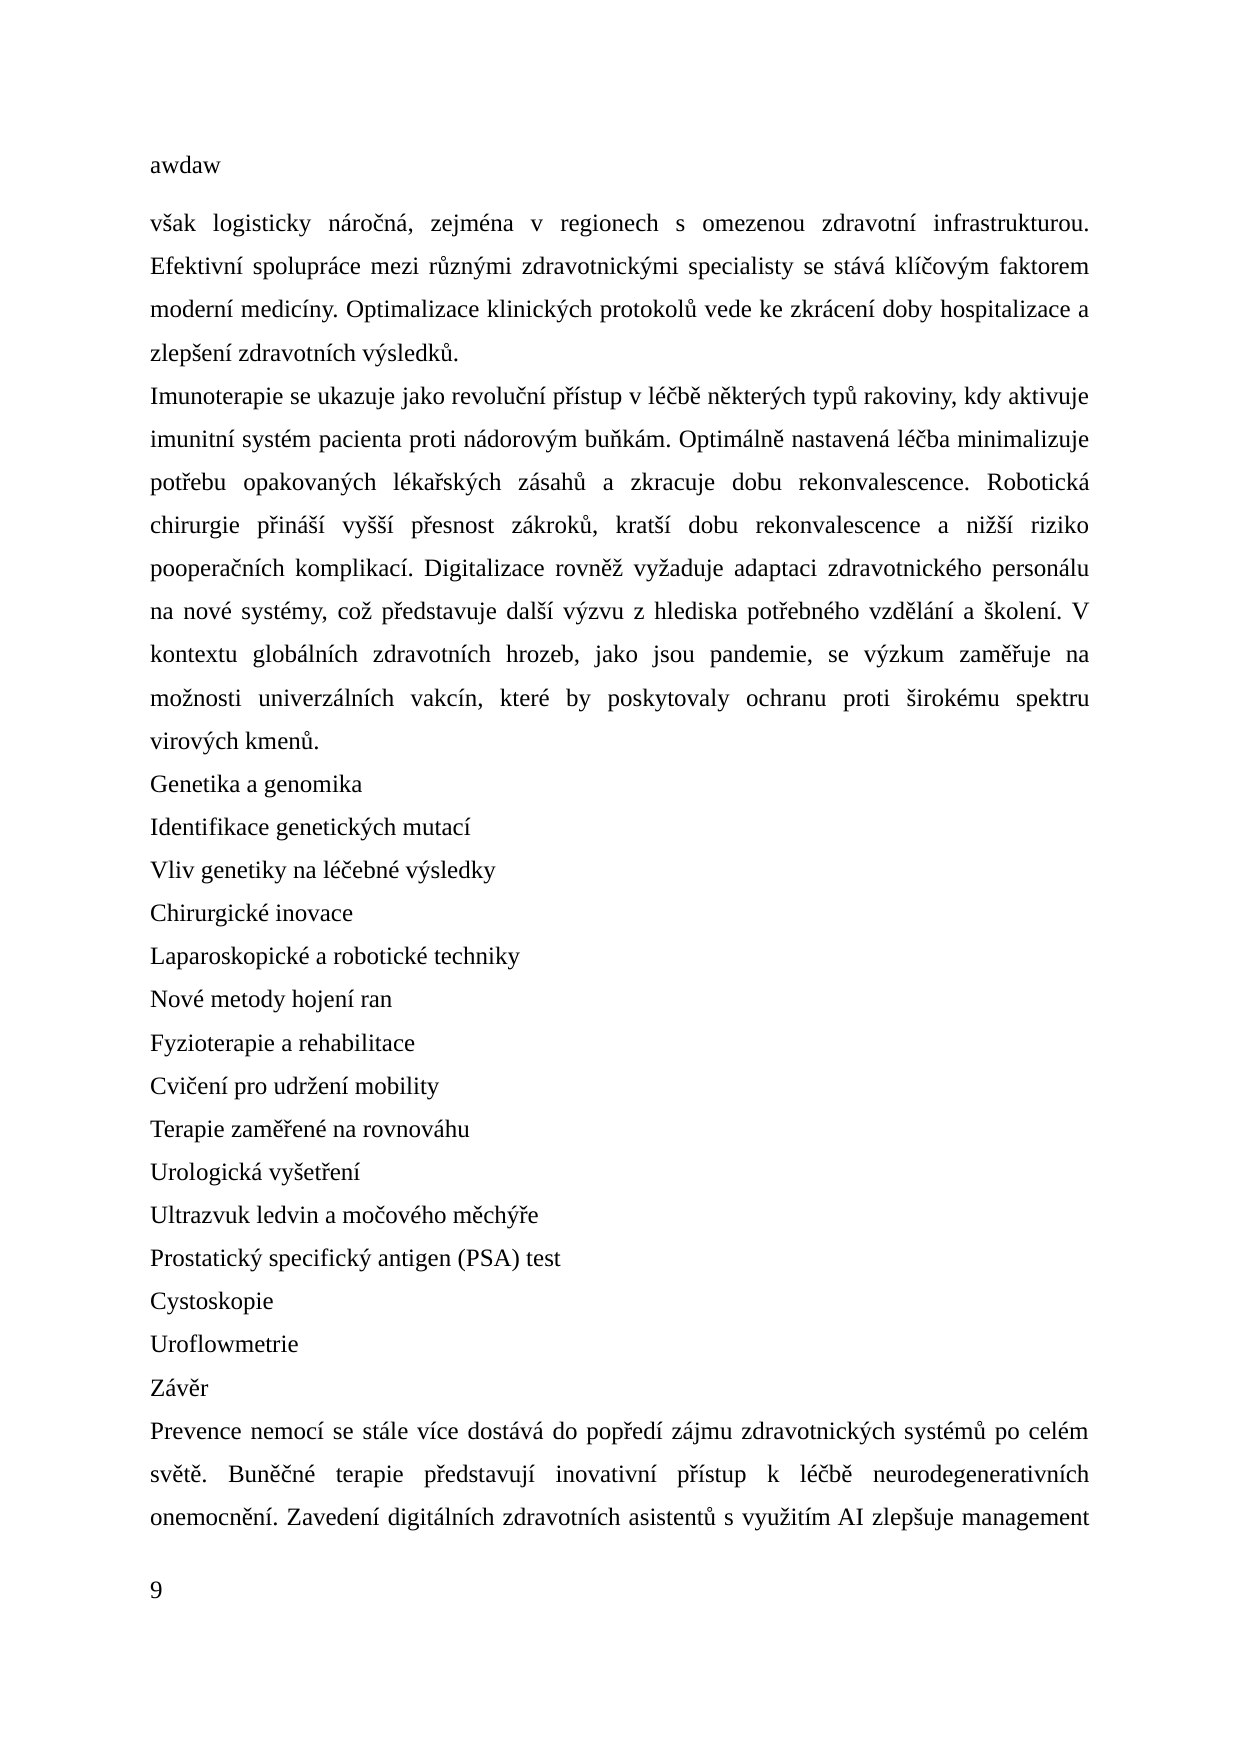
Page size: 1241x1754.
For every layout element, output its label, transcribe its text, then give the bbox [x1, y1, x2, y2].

text Terapie zaměřené na rovnováhu [150, 1114, 1090, 1143]
text Identifikace genetických mutací [150, 812, 1090, 841]
text Genetika a genomika [150, 769, 1090, 798]
text Závěr [150, 1373, 1090, 1401]
text Cystoskopie [150, 1286, 1090, 1315]
text Vliv genetiky na léčebné výsledky [150, 855, 1090, 884]
text Imunoterapie se ukazuje jako revoluční přístup v léčbě některých typů rakoviny, kdy aktivuje imunitní systém pacienta proti nádorovým buňkám. Optimálně nastavená léčba minimalizuje potřebu opakovaných lékařských zásahů a zkracuje dobu rekonvalescence. Robotická chirurgie přináší vyšší přesnost zákroků, kratší dobu rekonvalescence a nižší riziko pooperačních komplikací. Digitalizace rovněž vyžaduje adaptaci zdravotnického personálu na nové systémy, což představuje další výzvu z hlediska potřebného vzdělání a školení. V kontextu globálních zdravotních hrozeb, jako jsou pandemie, se výzkum zaměřuje na možnosti univerzálních vakcín, které by poskytovaly ochranu proti širokému spektru virových kmenů. [150, 381, 1090, 754]
text Fyzioterapie a rehabilitace [150, 1028, 1090, 1056]
text Urologická vyšetření [150, 1157, 1090, 1186]
text Uroflowmetrie [150, 1329, 1090, 1358]
text Cvičení pro udržení mobility [150, 1071, 1090, 1099]
text Prevence nemocí se stále více dostává do popředí zájmu zdravotnických systémů po celém světě. Buněčné terapie představují inovativní přístup k léčbě neurodegenerativních onemocnění. Zavedení digitálních zdravotních asistentů s využitím AI zlepšuje management [150, 1416, 1090, 1531]
text Ultrazvuk ledvin a močového měchýře [150, 1200, 1090, 1229]
text Prostatický specifický antigen (PSA) test [150, 1243, 1090, 1272]
text Laparoskopické a robotické techniky [150, 941, 1090, 970]
text však logisticky náročná, zejména v regionech s omezenou zdravotní infrastrukturou. Efektivní spolupráce mezi různými zdravotnickými specialisty se stává klíčovým faktorem moderní medicíny. Optimalizace klinických protokolů vede ke zkrácení doby hospitalizace a zlepšení zdravotních výsledků. [150, 208, 1090, 366]
text Nové metody hojení ran [150, 984, 1090, 1013]
text Chirurgické inovace [150, 898, 1090, 927]
